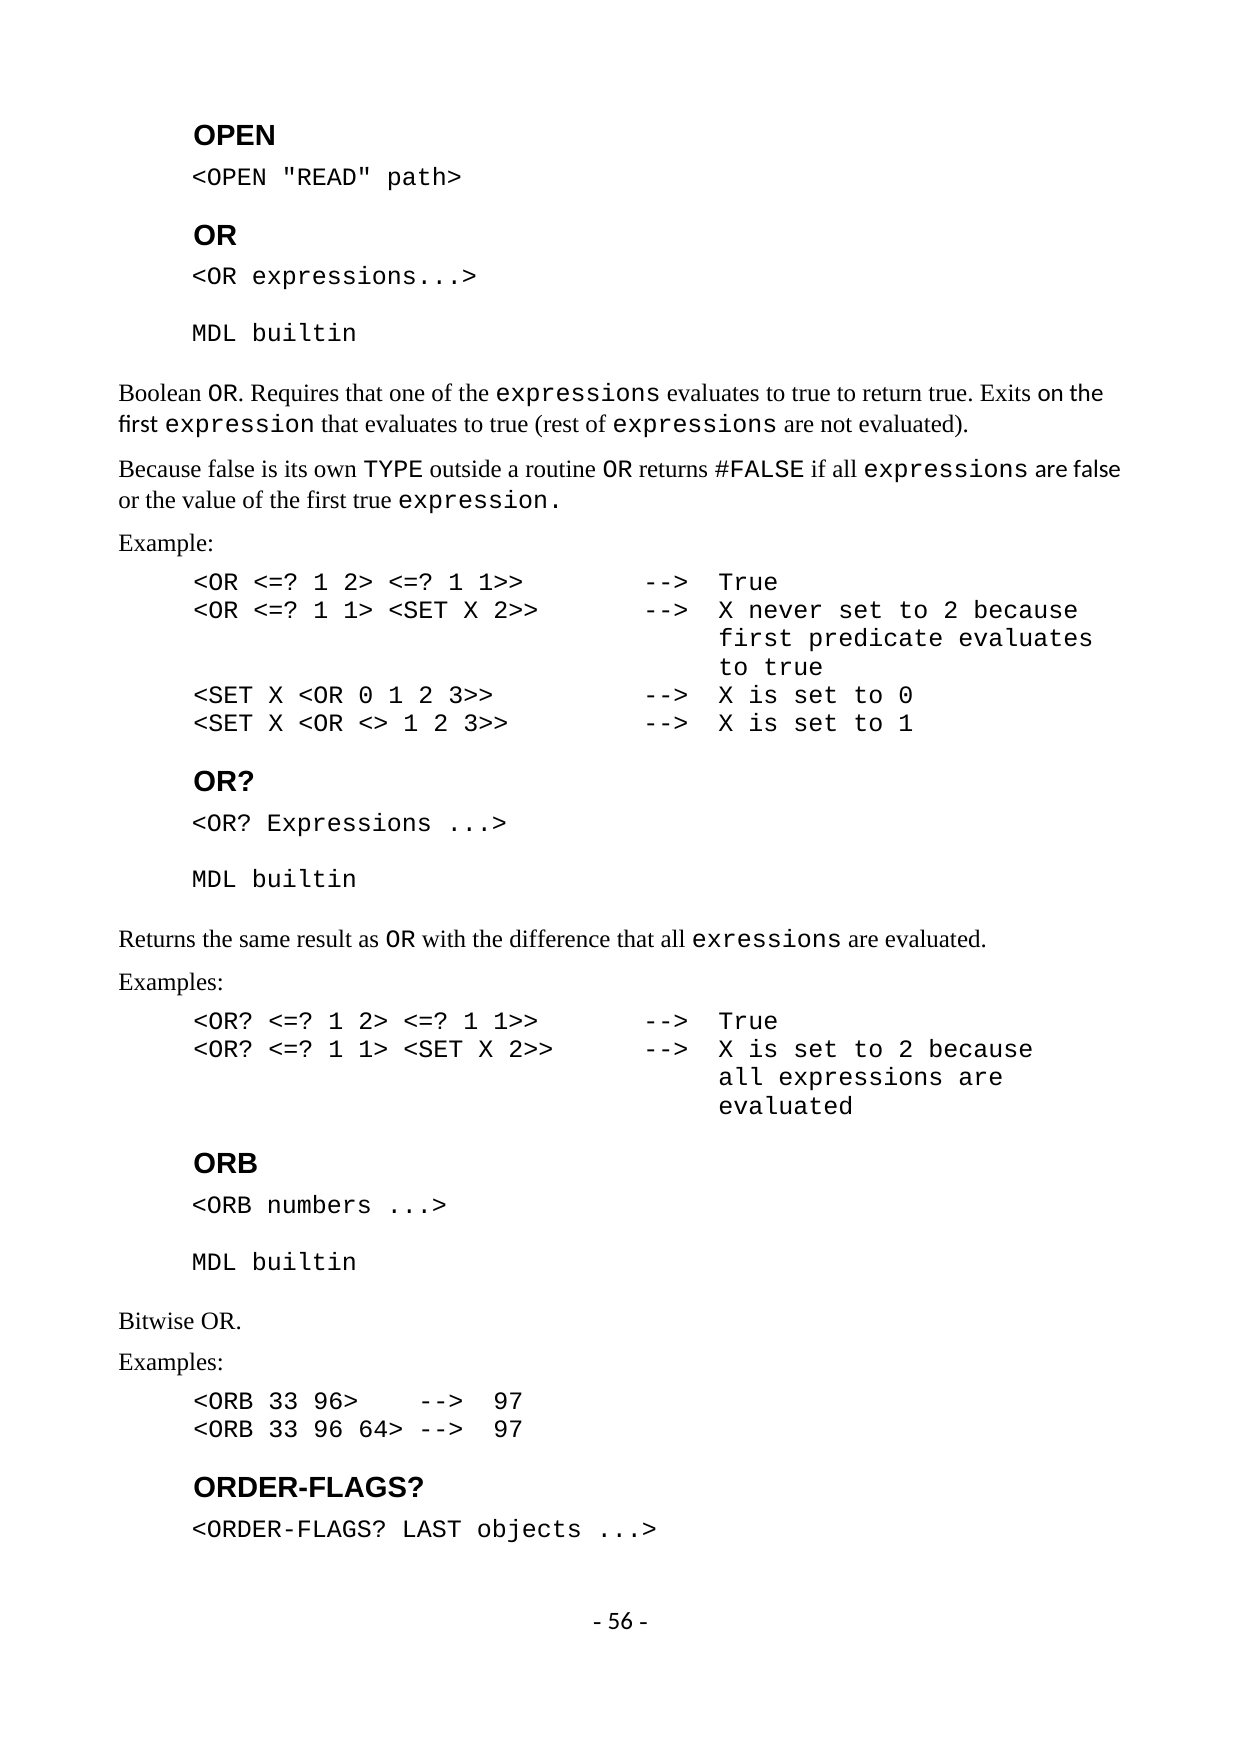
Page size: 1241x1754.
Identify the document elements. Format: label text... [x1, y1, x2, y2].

text Examples: [118, 1347, 1122, 1376]
text <OR expressions...> [192, 263, 1122, 292]
text Example: [118, 528, 1122, 557]
text <OPEN "READ" path> [192, 164, 1122, 192]
text Because false is its own TYPE outside a routine OR returns #FALSE if all expressions are false or the value of the first true expression. [118, 453, 1122, 516]
text <OR? <=? 1 2> <=? 1 1>> --> True <OR? <=? 1 1> <SET X 2>> --> X is set to 2 because all expressions are evaluated [118, 1008, 1122, 1122]
text Bitwise OR. [118, 1306, 1122, 1335]
text <ORB 33 96> --> 97 <ORB 33 96 64> --> 97 [118, 1388, 1122, 1445]
text MDL builtin [192, 1249, 1122, 1278]
text Examples: [118, 967, 1122, 996]
subtitle OR [118, 217, 1122, 251]
text MDL builtin [192, 320, 1122, 348]
text MDL builtin [192, 867, 1122, 895]
subtitle OPEN [118, 118, 1122, 152]
subtitle ORDER-FLAGS? [118, 1470, 1122, 1504]
text <OR <=? 1 2> <=? 1 1>> --> True <OR <=? 1 1> <SET X 2>> --> X never set to 2 because first predicate evaluates to true <SET X <OR 0 1 2 3>> --> X is set to 0 <SET X <OR <> 1 2 3>> --> X is set to 1 [118, 569, 1122, 739]
subtitle ORB [118, 1147, 1122, 1180]
subtitle OR? [118, 764, 1122, 798]
text <OR? Expressions ...> [192, 810, 1122, 839]
text Returns the same result as OR with the difference that all exressions are evaluated. [118, 924, 1122, 954]
text <ORDER-FLAGS? LAST objects ...> [192, 1516, 1122, 1544]
text <ORB numbers ...> [192, 1193, 1122, 1221]
text Boolean OR. Requires that one of the expressions evaluates to true to return true. Exits on the first expression that evaluates to true (rest of expressions are not evaluated). [118, 377, 1122, 440]
